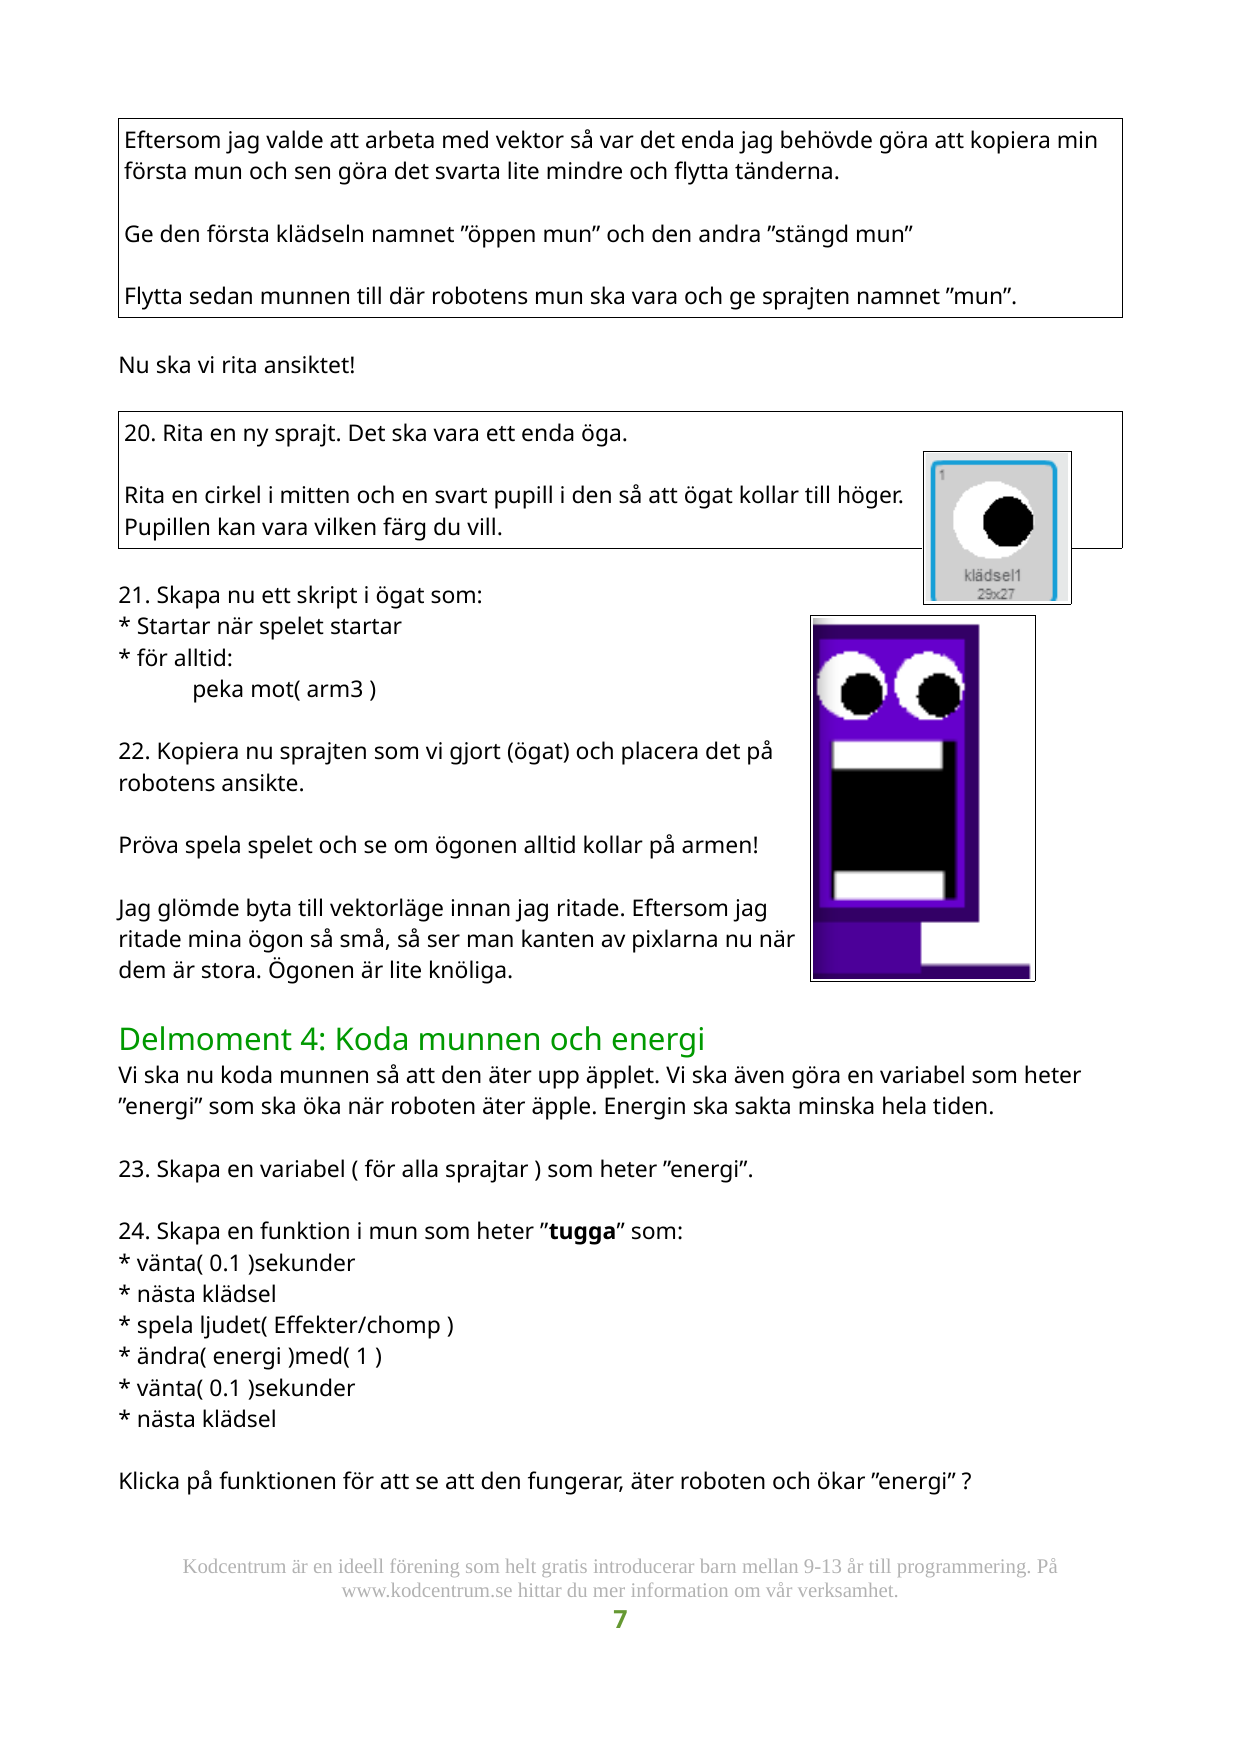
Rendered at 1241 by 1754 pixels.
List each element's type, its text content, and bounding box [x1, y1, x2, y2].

text Delmoment 4: Koda munnen och energi [118, 1016, 1122, 1059]
table_header 19. Rita en ny sprajt. Om du väljer ”Konvertera till vektor” så blir det lättare att animera. Jag ritade en svart mun som har två klädslar. En öppen och en stängd. Då kan jag sen animera så att munnen öppnas och stängs när roboten äter. Eftersom jag valde att arbeta med vektor så var det enda jag behövde göra att kopiera min första mun och sen göra det svarta lite mindre och flytta tänderna. Ge den första klädseln namnet ”öppen mun” och den andra ”stängd mun” Flytta sedan munnen till där robotens mun ska vara och ge sprajten namnet ”mun”. [119, 119, 1122, 317]
text Pröva spela spelet och se om ögonen alltid kollar på armen! [118, 829, 810, 860]
text * ändra( energi )med( 1 ) [118, 1340, 1122, 1372]
text [1036, 829, 1122, 860]
text * spela ljudet( Effekter/chomp ) [118, 1309, 1122, 1340]
text 23. Skapa en variabel ( för alla sprajtar ) som heter ”energi”. [118, 1153, 1122, 1184]
text [1036, 673, 1122, 704]
text [1036, 641, 1122, 673]
text Nu ska vi rita ansiktet! [118, 348, 1122, 380]
text * Startar när spelet startar [118, 610, 1122, 641]
text [1036, 735, 1122, 798]
table_header [924, 452, 1071, 604]
picture [813, 618, 1033, 979]
picture [925, 453, 1068, 601]
text * nästa klädsel [118, 1278, 1122, 1309]
text 22. Kopiera nu sprajten som vi gjort (ögat) och placera det på robotens ansikte. [118, 735, 810, 798]
text peka mot( arm3 ) [118, 673, 810, 704]
text * för alltid: [118, 641, 810, 673]
text Klicka på funktionen för att se att den fungerar, äter roboten och ökar ”energi” ? [118, 1465, 1122, 1497]
text * vänta( 0.1 )sekunder [118, 1372, 1122, 1403]
text * vänta( 0.1 )sekunder [118, 1247, 1122, 1278]
text 24. Skapa en funktion i mun som heter ”tugga” som: [118, 1215, 1122, 1247]
text Jag glömde byta till vektorläge innan jag ritade. Eftersom jag ritade mina ögon så små, så ser man kanten av pixlarna nu när dem är stora. Ögonen är lite knöliga. [118, 891, 1122, 985]
table_header 20. Rita en ny sprajt. Det ska vara ett enda öga. Rita en cirkel i mitten och en svart pupill i den så att ögat kollar till höger. Pupillen kan vara vilken färg du vill. [119, 412, 1122, 548]
text Vi ska nu koda munnen så att den äter upp äpplet. Vi ska även göra en variabel som heter ”energi” som ska öka när roboten äter äpple. Energin ska sakta minska hela tiden. [118, 1059, 1122, 1122]
text 21. Skapa nu ett skript i ögat som: [118, 579, 1122, 610]
text * nästa klädsel [118, 1403, 1122, 1434]
